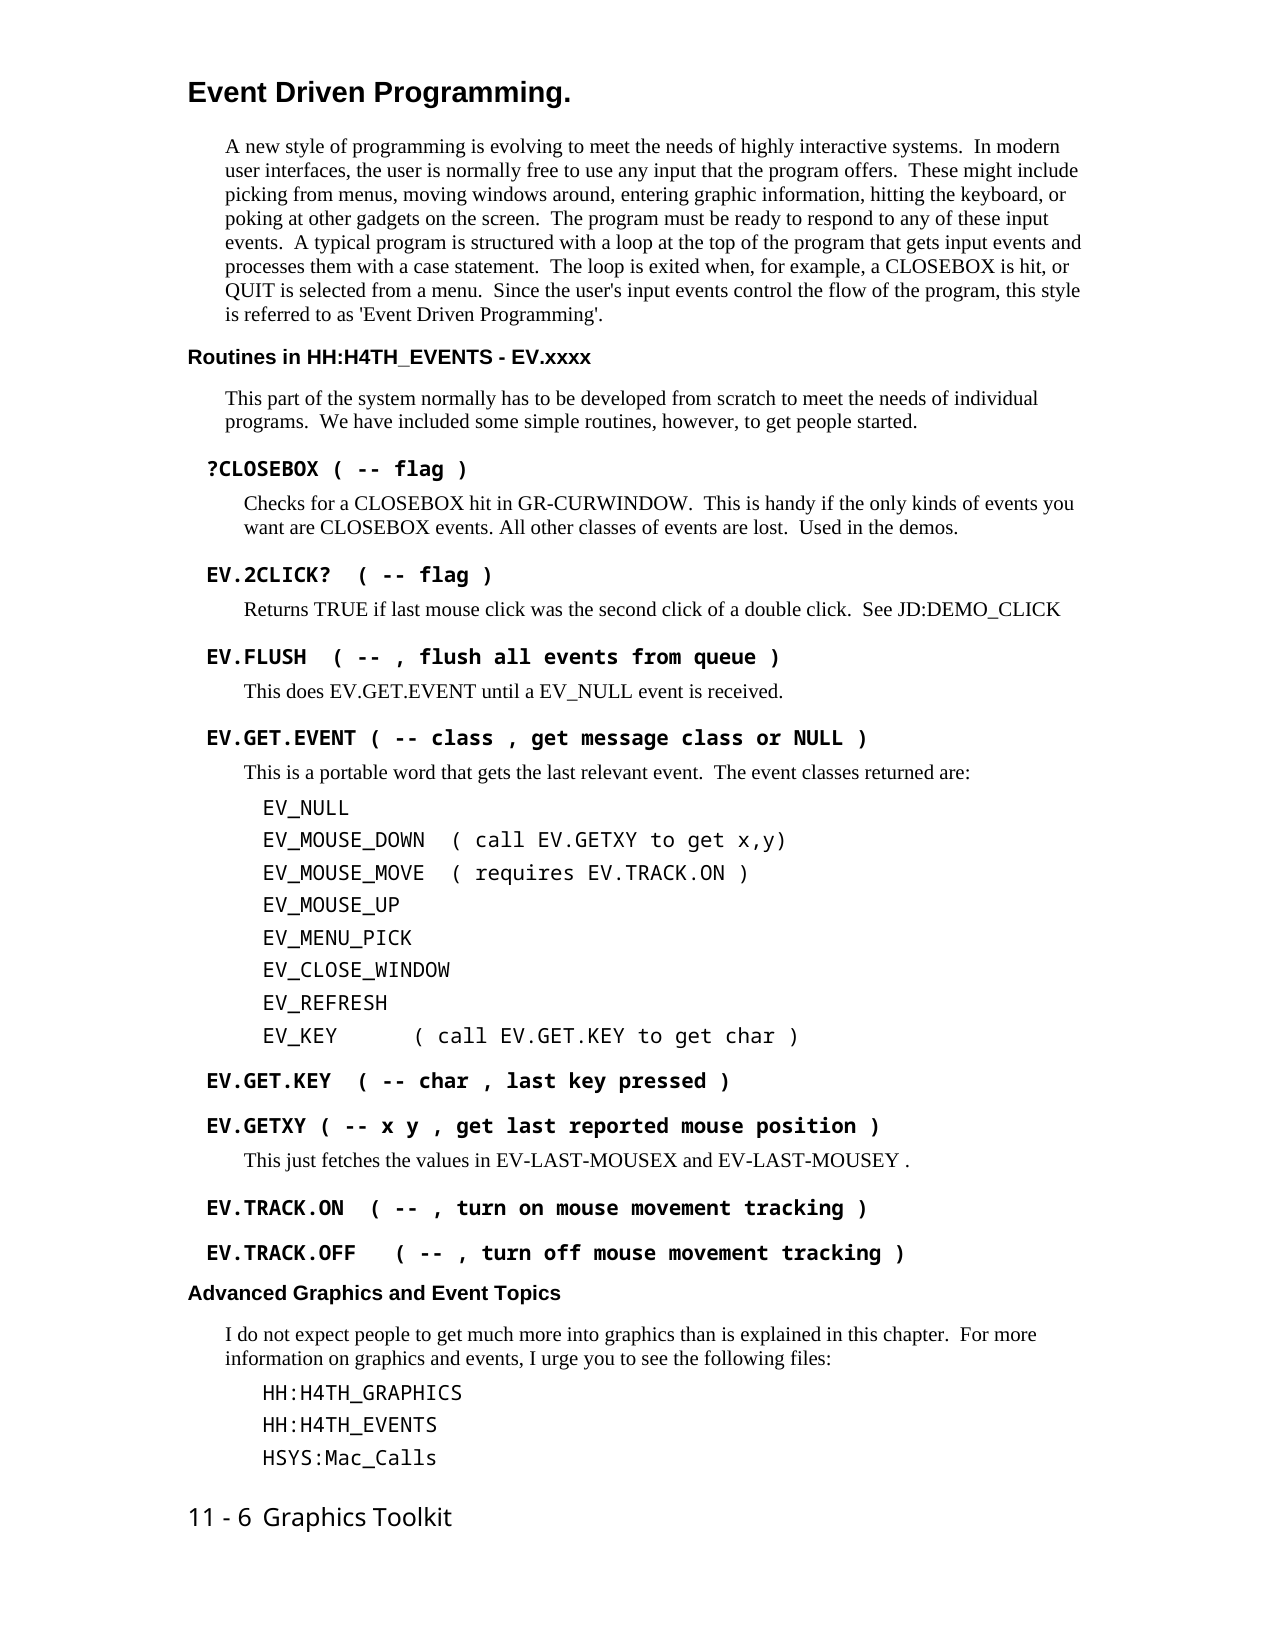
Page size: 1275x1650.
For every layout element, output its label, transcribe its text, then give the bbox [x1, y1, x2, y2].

text This just fetches the values in EV-LAST-MOUSEX and EV-LAST-MOUSEY . [244, 1148, 1087, 1172]
subtitle Event Driven Programming. [187, 75, 1087, 108]
text EV.TRACK.OFF ( -- , turn off mouse movement tracking ) [206, 1238, 1162, 1266]
text EV.2CLICK? ( -- flag ) [206, 560, 1162, 588]
text I do not expect people to get much more into graphics than is explained in this chapter. For more information on graphics and events, I urge you to see the following files: [225, 1321, 1087, 1369]
text EV_NULL [262, 793, 1087, 821]
text Checks for a CLOSEBOX hit in GR-CURWINDOW. This is handy if the only kinds of events you want are CLOSEBOX events. All other classes of events are lost. Used in the demos. [244, 491, 1087, 539]
text EV_REFRESH [262, 988, 1087, 1017]
text This does EV.GET.EVENT until a EV_NULL event is received. [244, 678, 1087, 703]
text ?CLOSEBOX ( -- flag ) [206, 454, 1162, 483]
text EV_MOUSE_MOVE ( requires EV.TRACK.ON ) [262, 858, 1087, 886]
subtitle Advanced Graphics and Event Topics [187, 1281, 1087, 1305]
text A new style of programming is evolving to meet the needs of highly interactive systems. In modern user interfaces, the user is normally free to use any input that the program offers. These might include picking from menus, moving windows around, entering graphic information, hitting the keyboard, or poking at other gadgets on the screen. The program must be ready to respond to any of these input events. A typical program is structured with a loop at the top of the program that gets input events and processes them with a case statement. The loop is exited when, for example, a CLOSEBOX is hit, or QUIT is selected from a menu. Since the user's input events control the flow of the program, this style is referred to as 'Event Driven Programming'. [225, 133, 1087, 326]
text EV.GETXY ( -- x y , get last reported mouse position ) [206, 1111, 1162, 1139]
text HSYS:Mac_Calls [262, 1443, 1087, 1472]
text This is a portable word that gets the last relevant event. The event classes returned are: [244, 760, 1087, 784]
text EV.TRACK.ON ( -- , turn on mouse movement tracking ) [206, 1193, 1162, 1221]
text EV_MENU_PICK [262, 923, 1087, 951]
text HH:H4TH_EVENTS [262, 1411, 1087, 1439]
text HH:H4TH_GRAPHICS [262, 1378, 1087, 1406]
text EV.FLUSH ( -- , flush all events from queue ) [206, 642, 1162, 670]
subtitle Routines in HH:H4TH_EVENTS - EV.xxxx [187, 345, 1087, 369]
text EV_MOUSE_UP [262, 890, 1087, 919]
text EV_CLOSE_WINDOW [262, 956, 1087, 984]
text .xxx, definitions, 11-;This part of the system normally has to be developed from scratch to meet the needs of individual programs. We have included some simple routines, however, to get people started. [225, 385, 1087, 433]
text Returns TRUE if last mouse click was the second click of a double click. See JD:DEMO_CLICK [244, 597, 1087, 621]
text EV_MOUSE_DOWN ( call EV.GETXY to get x,y) [262, 825, 1087, 854]
text EV.GET.KEY ( -- char , last key pressed ) [206, 1066, 1162, 1094]
text EV_KEY ( call EV.GET.KEY to get char ) [262, 1021, 1087, 1049]
text EV.GET.EVENT ( -- class , get message class or NULL ) [206, 723, 1162, 752]
